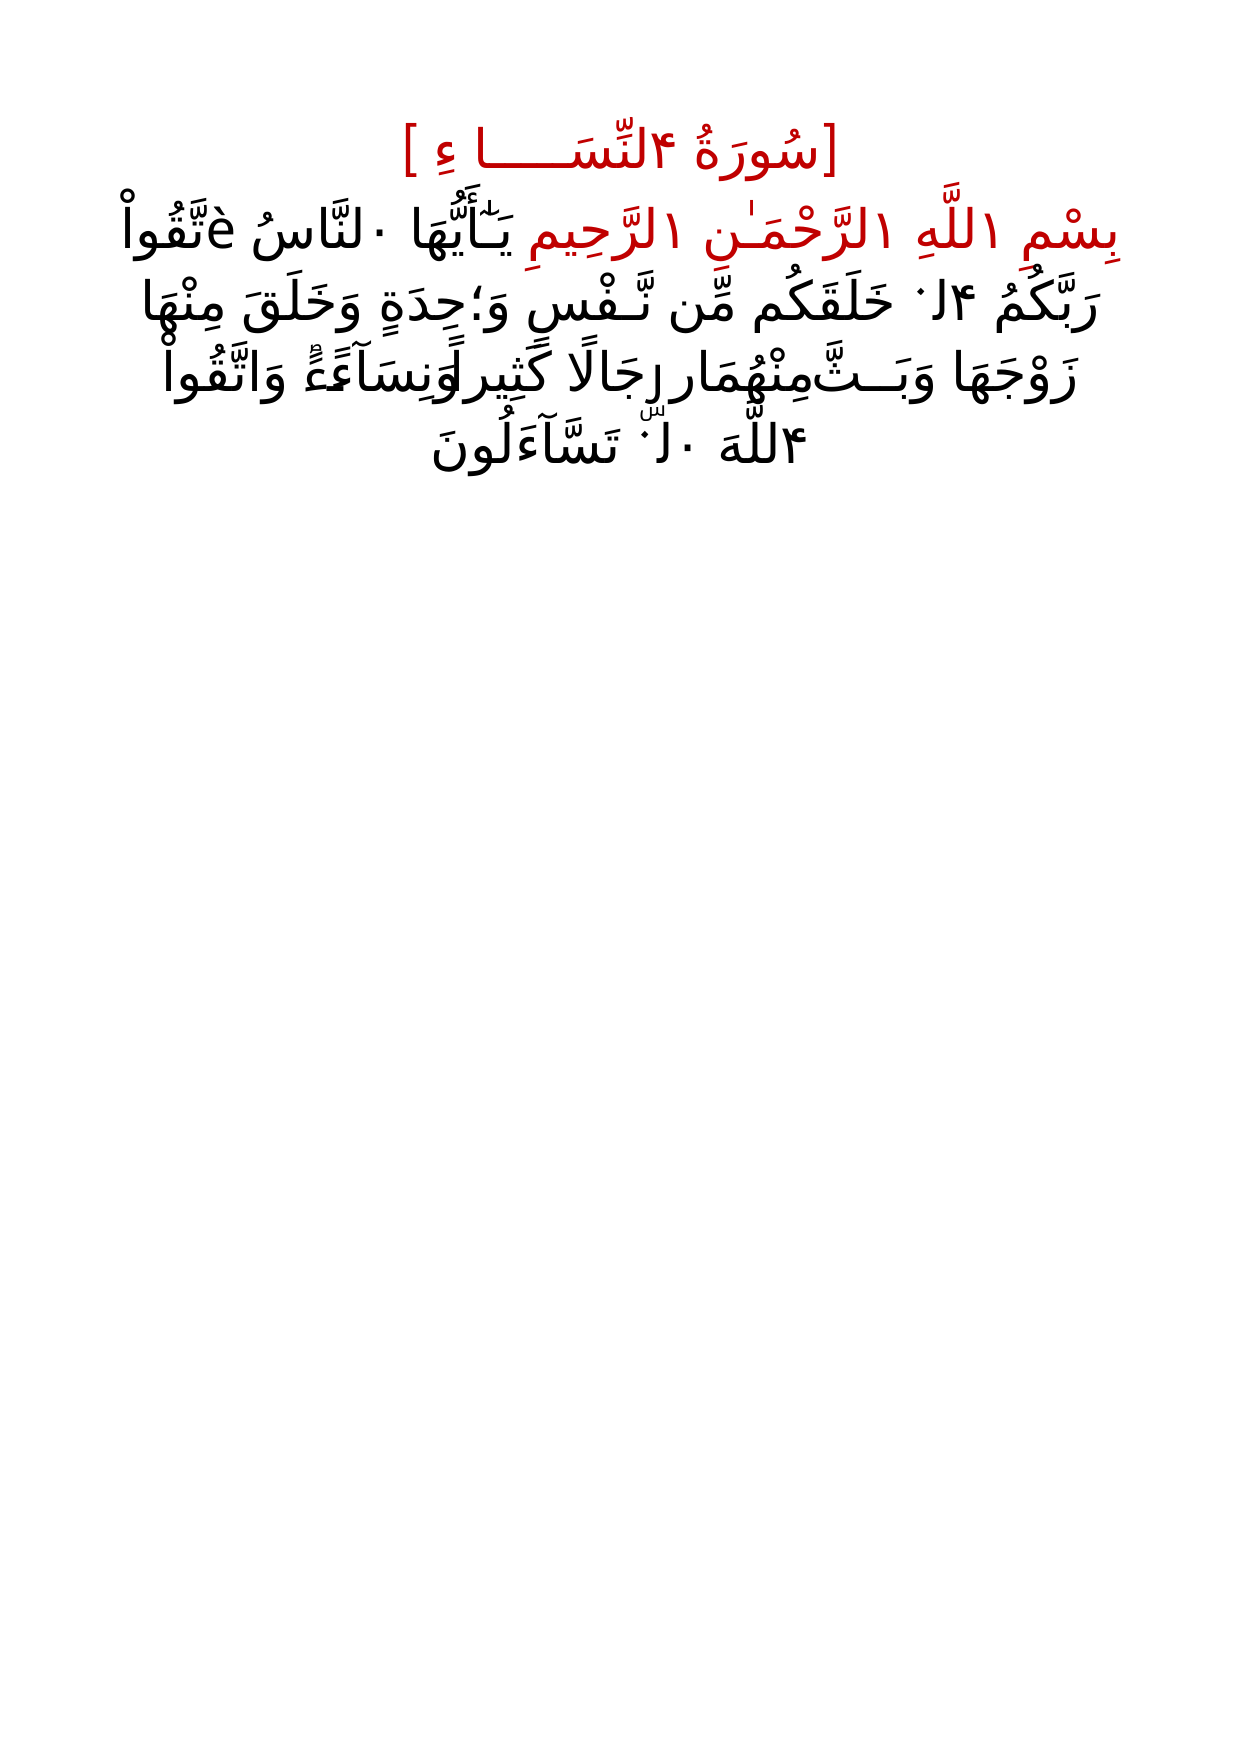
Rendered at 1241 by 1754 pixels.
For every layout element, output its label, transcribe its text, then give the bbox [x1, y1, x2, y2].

text بِسْمِ ۱للَّهِ ۱لرَّحْمَـٰنِ ۱لرَّحِيمِ يَـٰٓأَيُّهَا ۰لنَّاسُ èتَّقُواْ رَبَّكُمُ ۴ﻟ﮲ خَلَقَكُم مِّن نَّـفْسٍ وَ؛حِدَةٍ وَخَلَقَ مِنْهَا زَوْجَهَا وَبَــثَّ مِنْهُمَا رۣجَالًا كَثِيراً وَنِسَآءًؐ وَاتَّقُواْ ۴للَّهَ ۰ﻟ﮲ تَسَّآءَلُونَ [118, 191, 1122, 486]
subtitle [سُورَةُ ۴لنِّسَـــــا ءِ ] [118, 118, 1122, 191]
